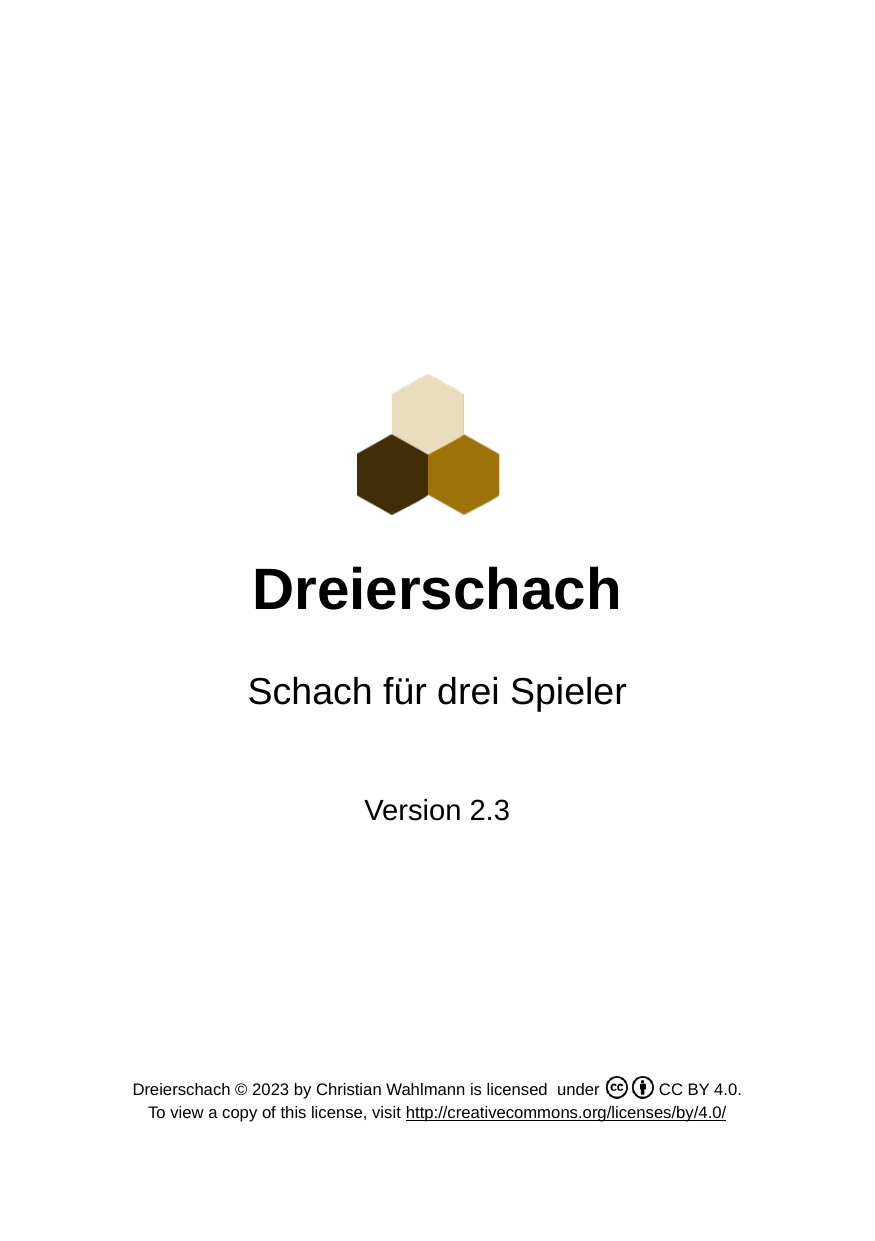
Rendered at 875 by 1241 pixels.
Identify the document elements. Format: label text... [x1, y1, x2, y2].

title Dreierschach [118, 554, 756, 622]
subtitle Version 2.3 [118, 793, 756, 826]
picture [604, 1074, 655, 1100]
picture [357, 374, 500, 517]
subtitle Schach für drei Spieler [118, 669, 756, 755]
